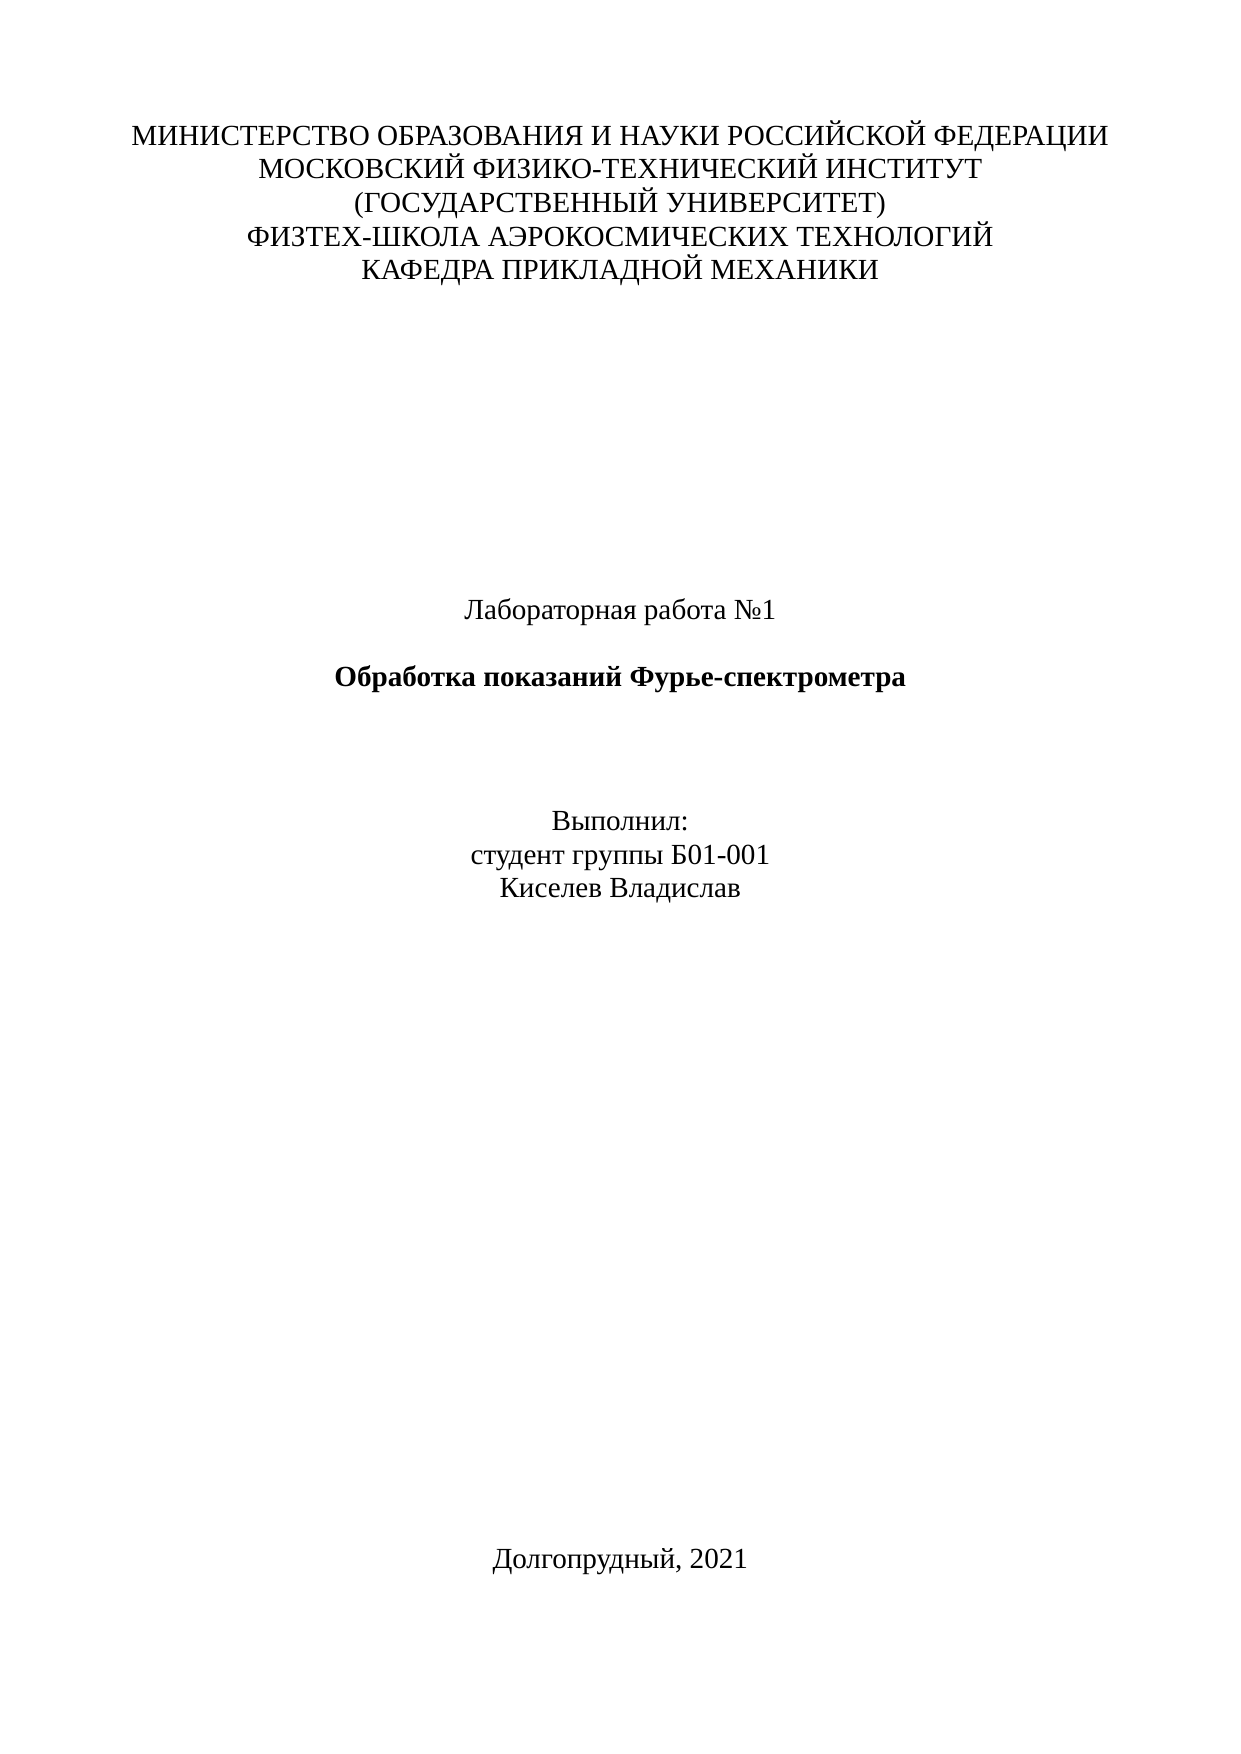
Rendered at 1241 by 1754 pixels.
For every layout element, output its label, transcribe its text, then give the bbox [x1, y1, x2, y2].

text Киселев Владислав [118, 870, 1122, 904]
text ФИЗТЕХ-ШКОЛА АЭРОКОСМИЧЕСКИХ ТЕХНОЛОГИЙ [118, 219, 1122, 252]
text Выполнил: [118, 803, 1122, 837]
text Обработка показаний Фурье-спектрометра [118, 659, 1122, 693]
text Лабораторная работа №1 [118, 592, 1122, 626]
text МИНИСТЕРСТВО ОБРАЗОВАНИЯ И НАУКИ РОССИЙСКОЙ ФЕДЕРАЦИИ [118, 118, 1122, 152]
text (ГОСУДАРСТВЕННЫЙ УНИВЕРСИТЕТ) [118, 185, 1122, 219]
text МОСКОВСКИЙ ФИЗИКО-ТЕХНИЧЕСКИЙ ИНСТИТУТ [118, 152, 1122, 185]
text студент группы Б01-001 [118, 837, 1122, 870]
text Долгопрудный, 2021 [118, 1541, 1122, 1575]
text КАФЕДРА ПРИКЛАДНОЙ МЕХАНИКИ [118, 252, 1122, 286]
